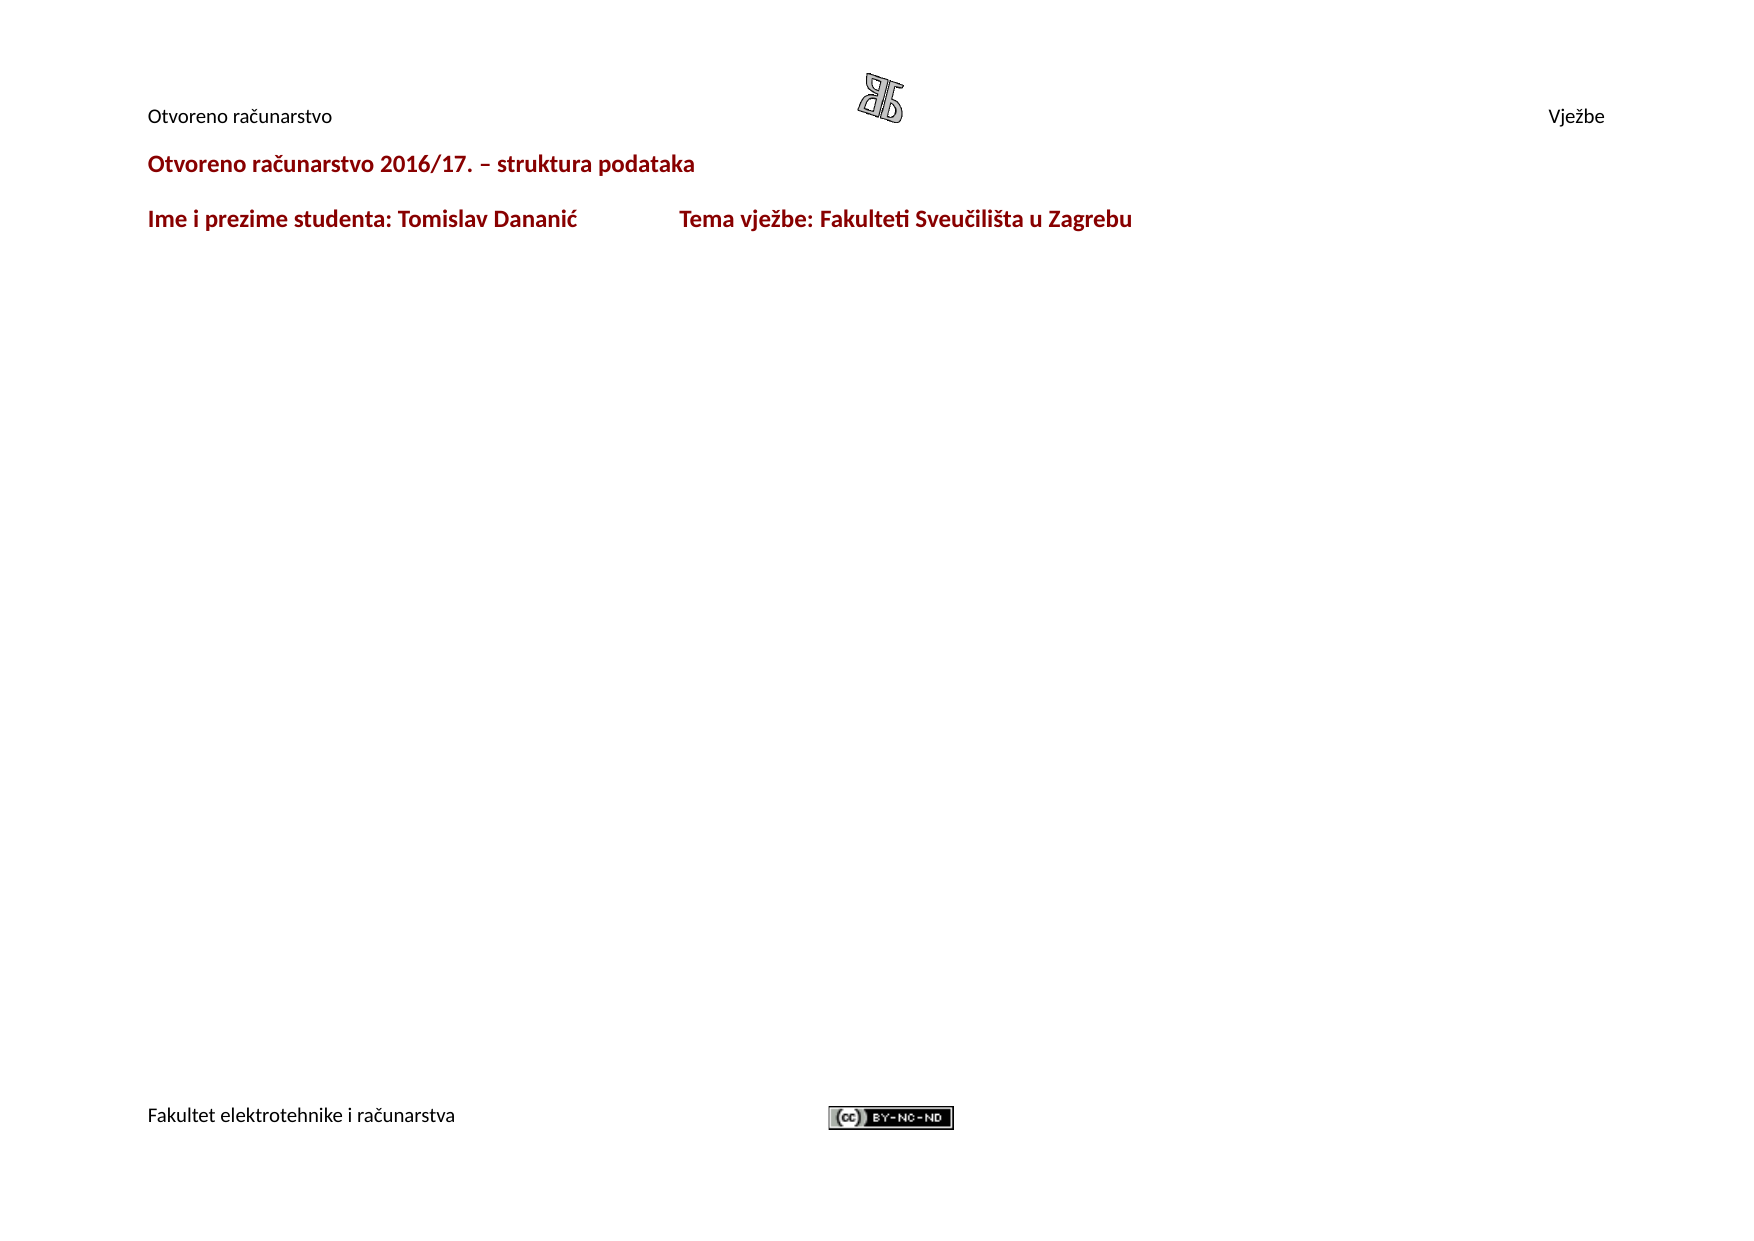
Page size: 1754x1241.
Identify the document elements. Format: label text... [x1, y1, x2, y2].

picture [828, 1106, 954, 1130]
picture [856, 73, 908, 124]
subtitle Ime i prezime studenta: Tomislav Dananić Tema vježbe: Fakulteti Sveučilišta u Zagrebu [148, 203, 1606, 234]
subtitle Otvoreno računarstvo 2016/17. – struktura podataka [148, 148, 1606, 178]
